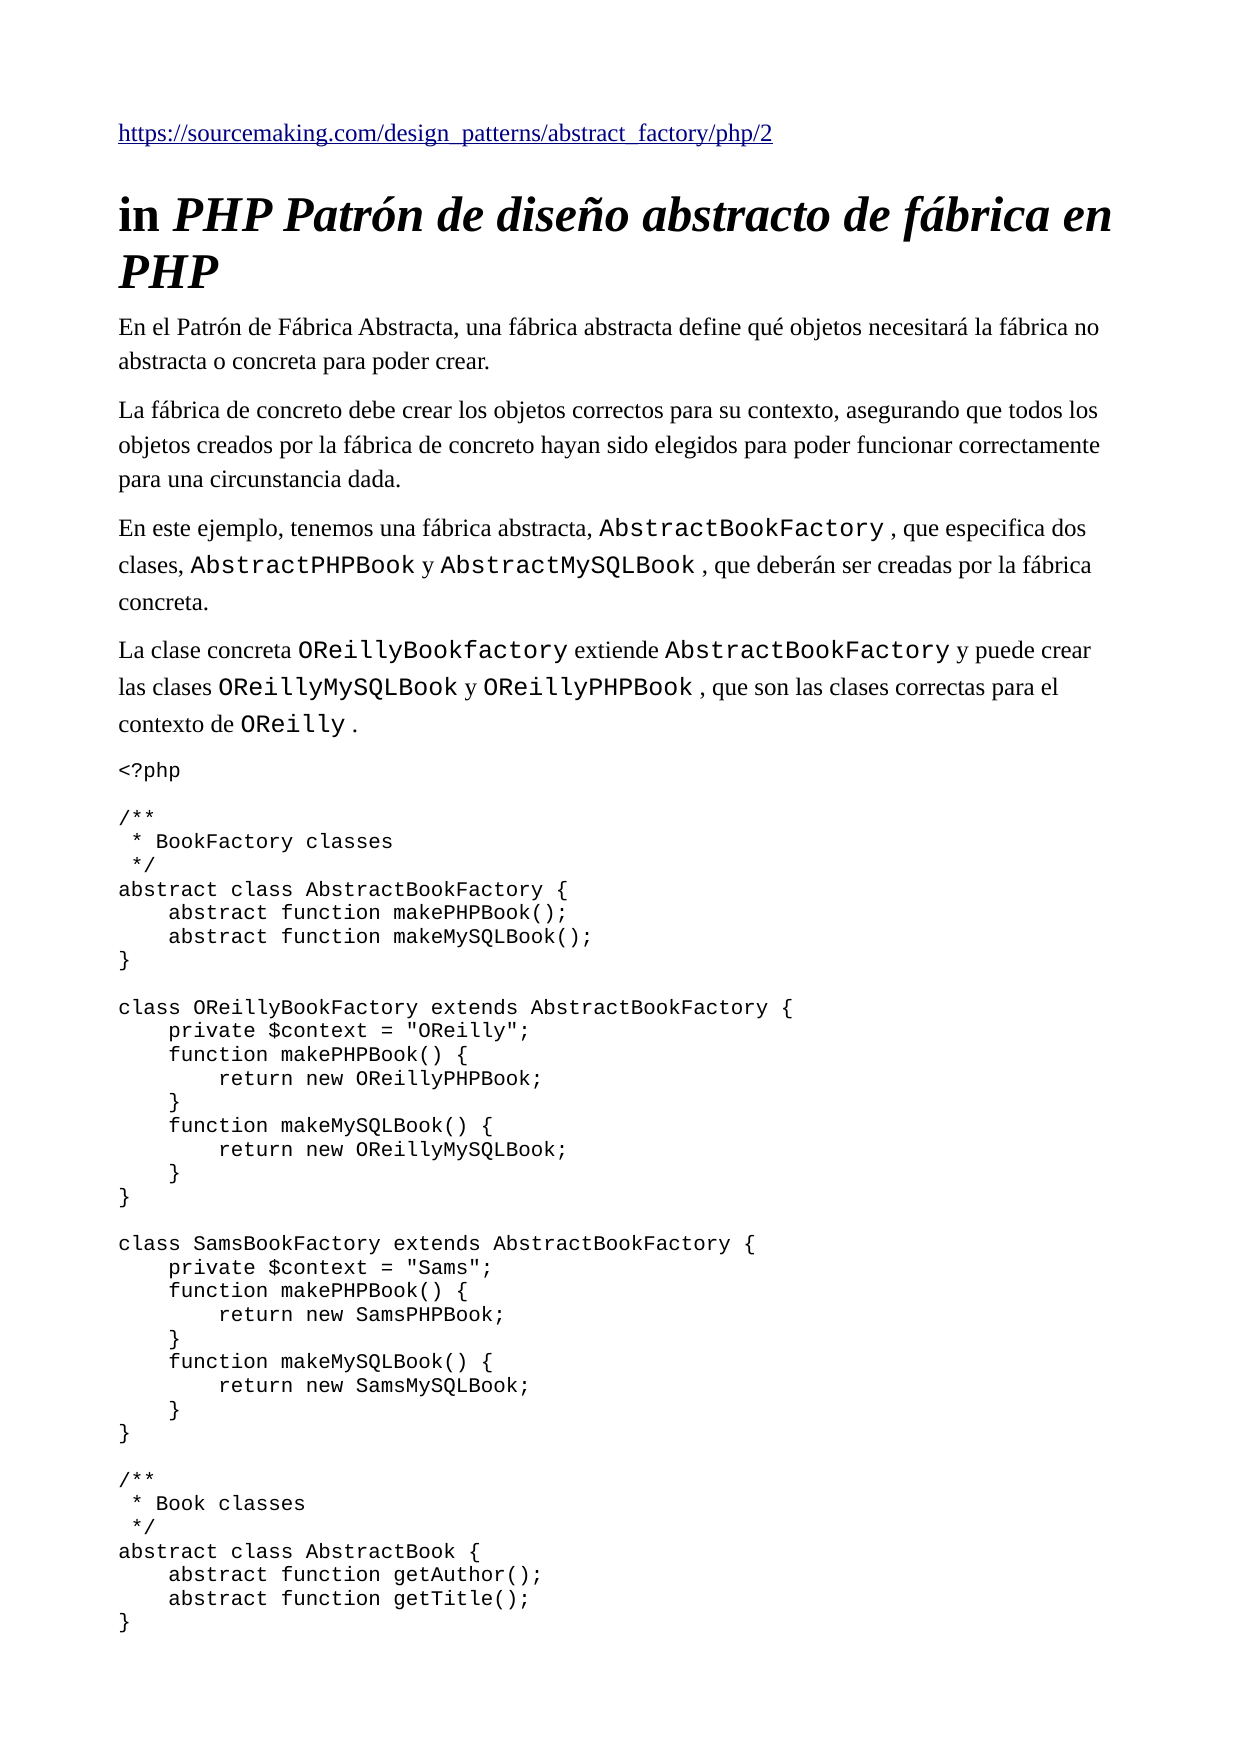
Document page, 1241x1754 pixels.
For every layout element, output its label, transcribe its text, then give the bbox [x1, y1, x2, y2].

text abstract function getAuthor(); [118, 1564, 1122, 1588]
text abstract function makePHPBook(); [118, 902, 1122, 926]
text */ [118, 1517, 1122, 1541]
text return new OReillyPHPBook; [118, 1068, 1122, 1091]
text return new SamsPHPBook; [118, 1304, 1122, 1328]
text class SamsBookFactory extends AbstractBookFactory { [118, 1233, 1122, 1257]
subtitle https://sourcemaking.com/design_patterns/abstract_factory/php/2 [118, 118, 1122, 147]
text private $context = "Sams"; [118, 1257, 1122, 1281]
text function makeMySQLBook() { [118, 1115, 1122, 1139]
text <?php [118, 760, 1122, 784]
text La fábrica de concreto debe crear los objetos correctos para su contexto, asegurando que todos los objetos creados por la fábrica de concreto hayan sido elegidos para poder funcionar correctamente para una circunstancia dada. [118, 395, 1122, 493]
text } [118, 1091, 1122, 1115]
text En el Patrón de Fábrica Abstracta, una fábrica abstracta define qué objetos necesitará la fábrica no abstracta o concreta para poder crear. [118, 312, 1122, 375]
text abstract class AbstractBook { [118, 1541, 1122, 1564]
text La clase concreta OReillyBookfactory extiende AbstractBookFactory y puede crear las clases OReillyMySQLBook y OReillyPHPBook , que son las clases correctas para el contexto de OReilly . [118, 636, 1122, 739]
text } [118, 1328, 1122, 1351]
text * Book classes [118, 1493, 1122, 1517]
text private $context = "OReilly"; [118, 1020, 1122, 1044]
text } [118, 1399, 1122, 1422]
text } [118, 1162, 1122, 1186]
text class OReillyBookFactory extends AbstractBookFactory { [118, 997, 1122, 1020]
subtitle in PHP Patrón de diseño abstracto de fábrica en PHP [118, 184, 1122, 299]
text return new SamsMySQLBook; [118, 1375, 1122, 1399]
text /** [118, 808, 1122, 831]
text } [118, 1422, 1122, 1446]
text } [118, 1186, 1122, 1209]
text return new OReillyMySQLBook; [118, 1139, 1122, 1162]
text } [118, 949, 1122, 973]
text function makePHPBook() { [118, 1044, 1122, 1068]
text } [118, 1612, 1122, 1635]
text abstract function makeMySQLBook(); [118, 926, 1122, 949]
text /** [118, 1470, 1122, 1493]
text */ [118, 855, 1122, 878]
text function makePHPBook() { [118, 1281, 1122, 1304]
text * BookFactory classes [118, 831, 1122, 855]
text abstract function getTitle(); [118, 1588, 1122, 1612]
text En este ejemplo, tenemos una fábrica abstracta, AbstractBookFactory , que especifica dos clases, AbstractPHPBook y AbstractMySQLBook , que deberán ser creadas por la fábrica concreta. [118, 513, 1122, 615]
text abstract class AbstractBookFactory { [118, 878, 1122, 902]
text function makeMySQLBook() { [118, 1351, 1122, 1375]
